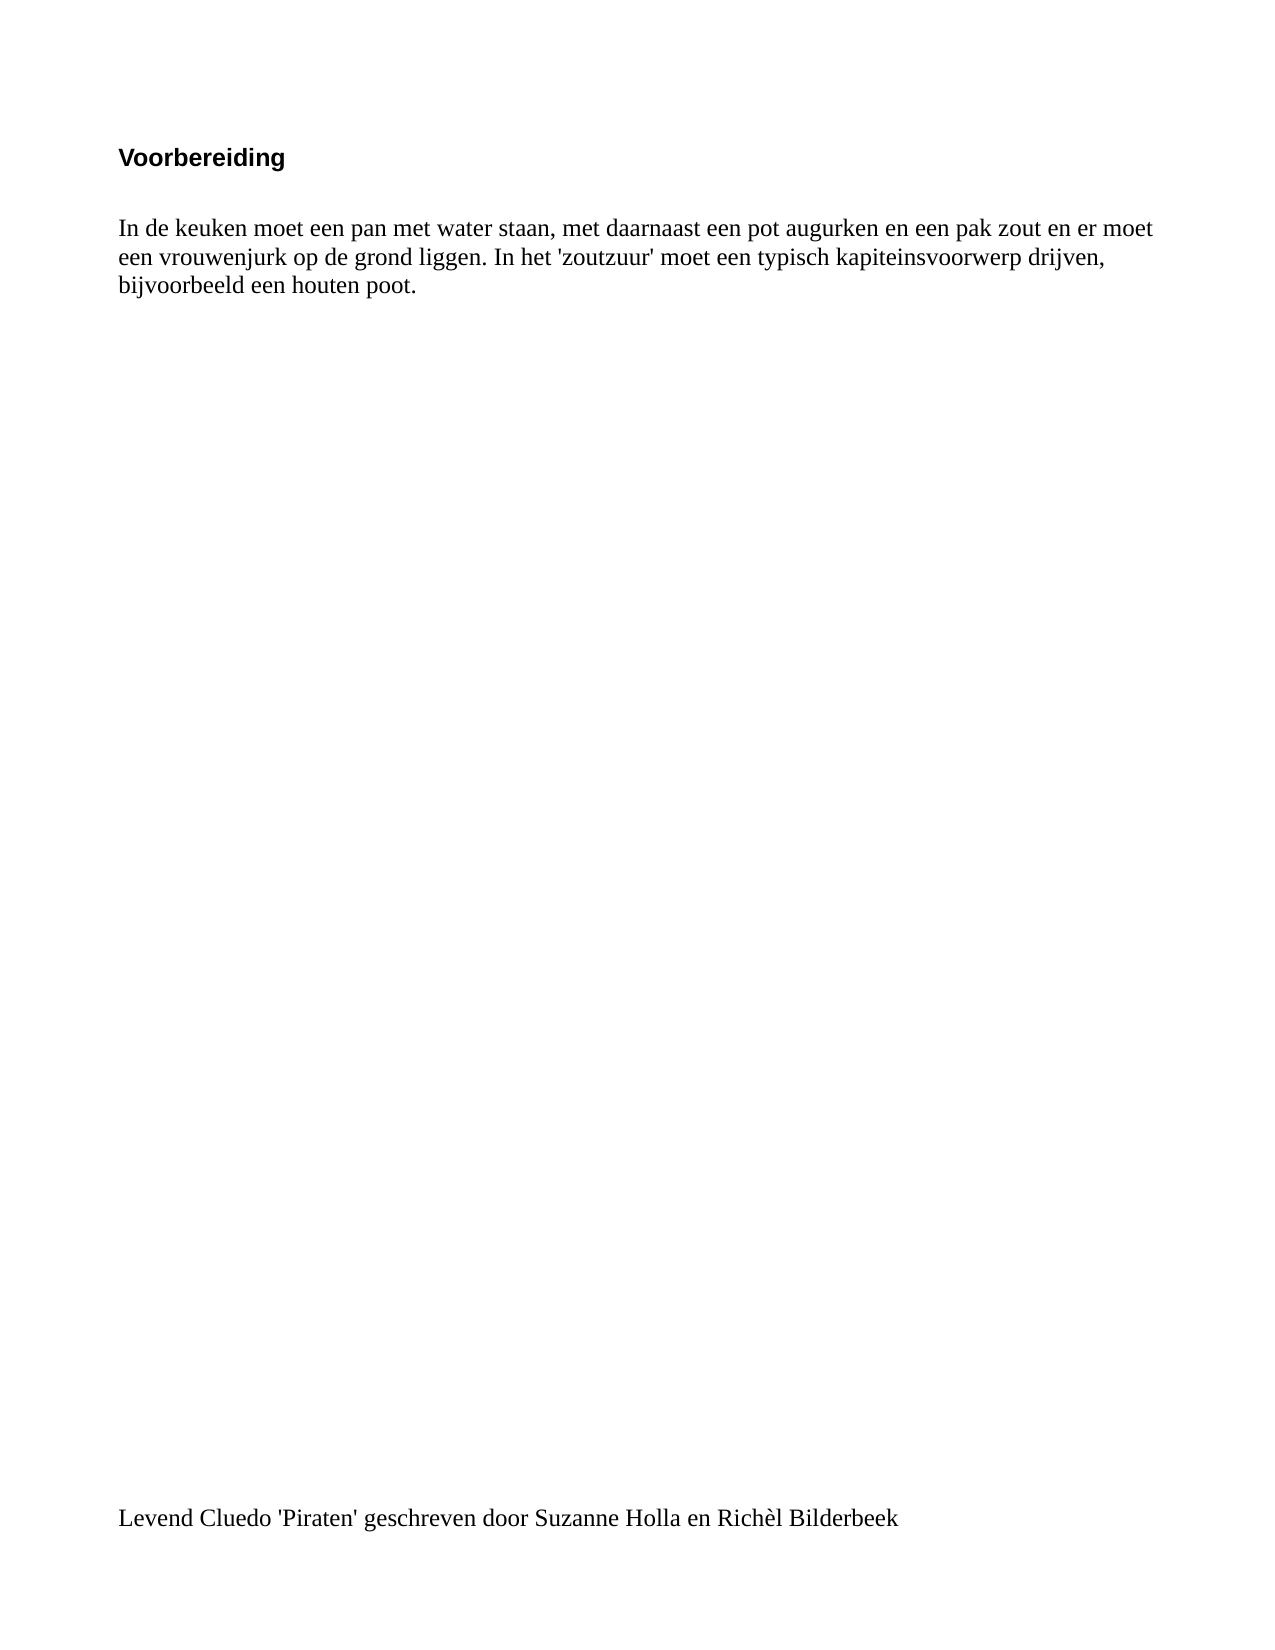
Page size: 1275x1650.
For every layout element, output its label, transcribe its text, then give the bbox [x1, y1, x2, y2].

subtitle Voorbereiding [118, 143, 1157, 172]
text In de keuken moet een pan met water staan, met daarnaast een pot augurken en een pak zout en er moet een vrouwenjurk op de grond liggen. In het 'zoutzuur' moet een typisch kapiteinsvoorwerp drijven, bijvoorbeeld een houten poot. [118, 213, 1157, 299]
